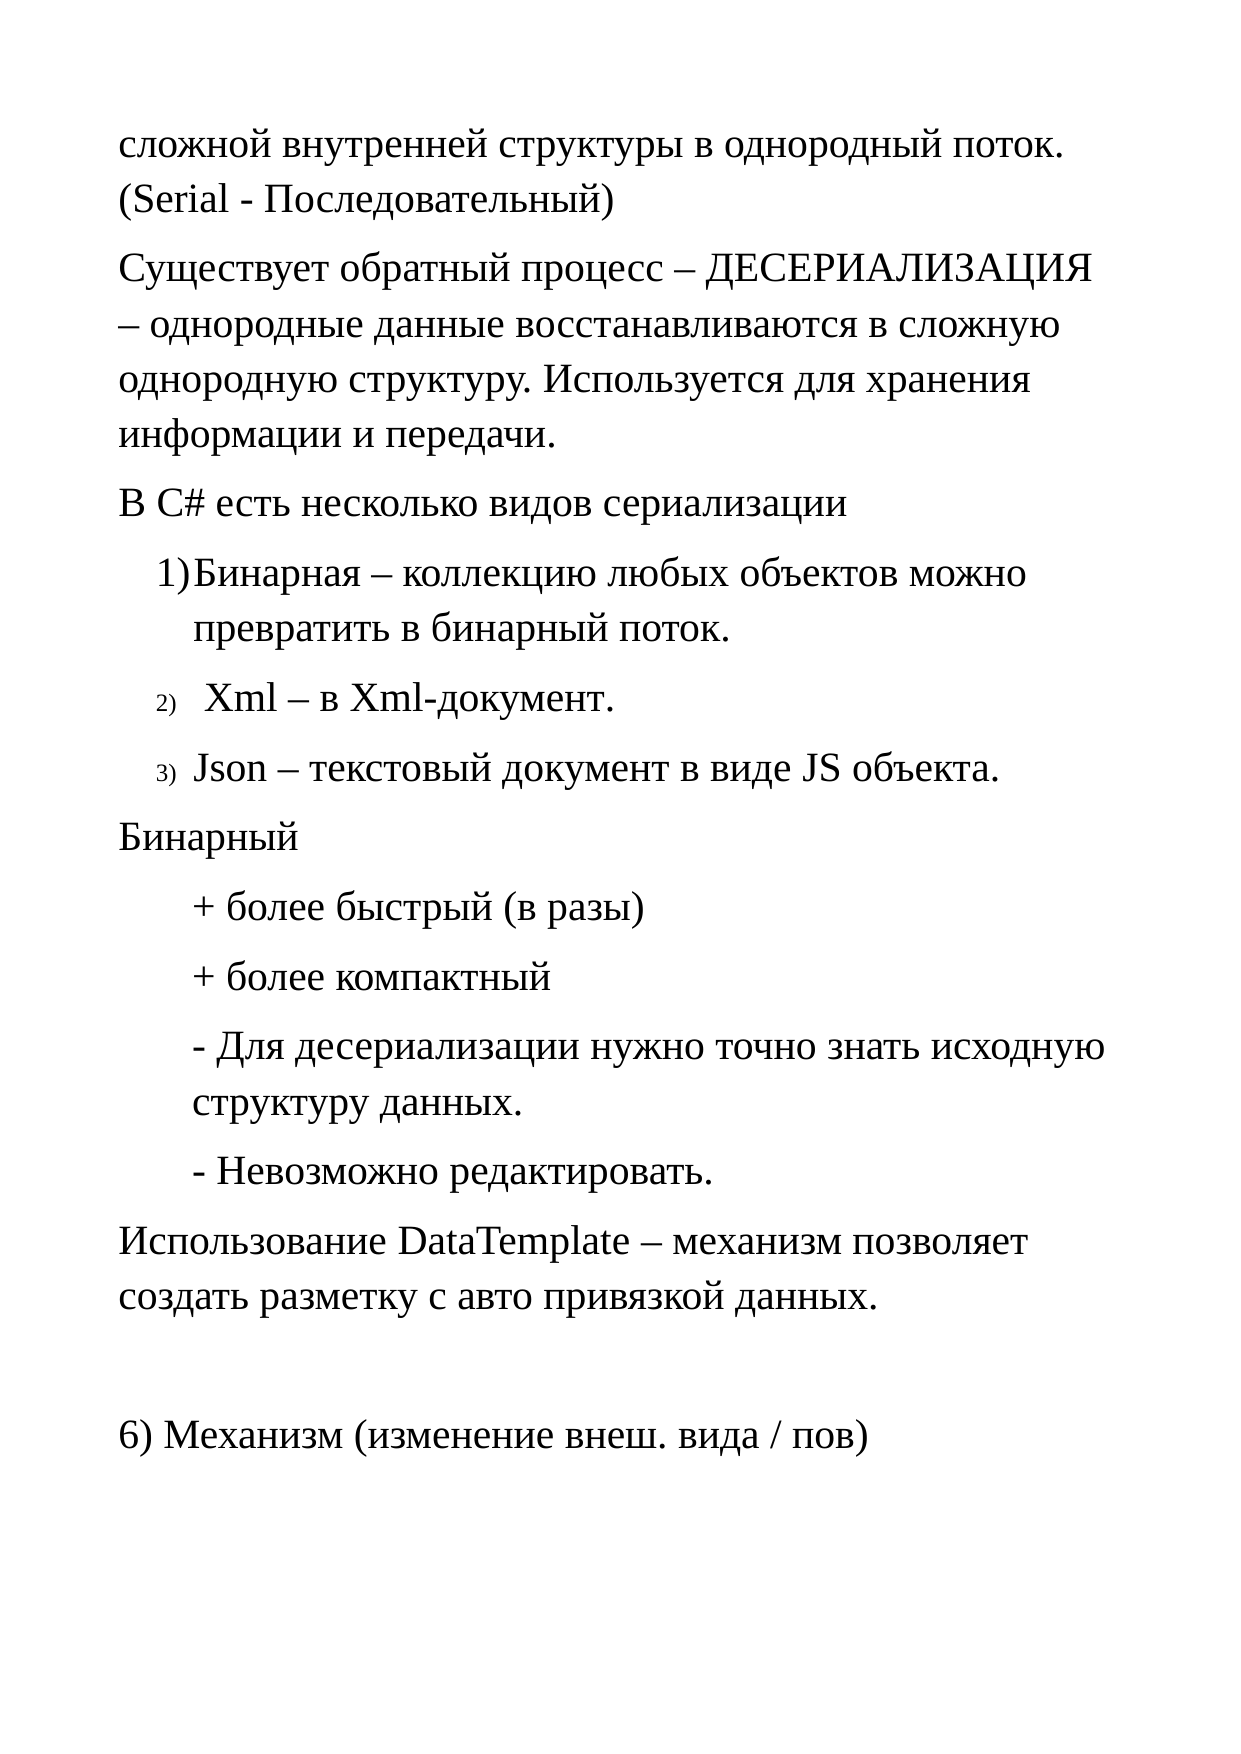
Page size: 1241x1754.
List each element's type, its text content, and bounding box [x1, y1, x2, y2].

text сложной внутренней структуры в однородный поток. (Serial - Последовательный) [118, 118, 1122, 221]
list Json – текстовый документ в виде JS объекта. [156, 742, 1122, 790]
list Xml – в Xml-документ. [156, 672, 1122, 720]
text Существует обратный процесс – ДЕСЕРИАЛИЗАЦИЯ – однородные данные восстанавливаются в сложную однородную структуру. Используется для хранения информации и передачи. [118, 243, 1122, 456]
text - Невозможно редактировать. [118, 1146, 1122, 1193]
text - Для десериализации нужно точно знать исходную структуру данных. [192, 1021, 1122, 1124]
text + более быстрый (в разы) [118, 881, 1122, 929]
text 6) Механизм (изменение внеш. вида / пов) [118, 1410, 1122, 1458]
text Бинарный [118, 812, 1122, 860]
list Бинарная – коллекцию любых объектов можно превратить в бинарный поток. [156, 548, 1122, 651]
text В C# есть несколько видов сериализации [118, 478, 1122, 526]
text Использование DataTemplate – механизм позволяет создать разметку с авто привязкой данных. [118, 1215, 1122, 1318]
text + более компактный [118, 951, 1122, 999]
